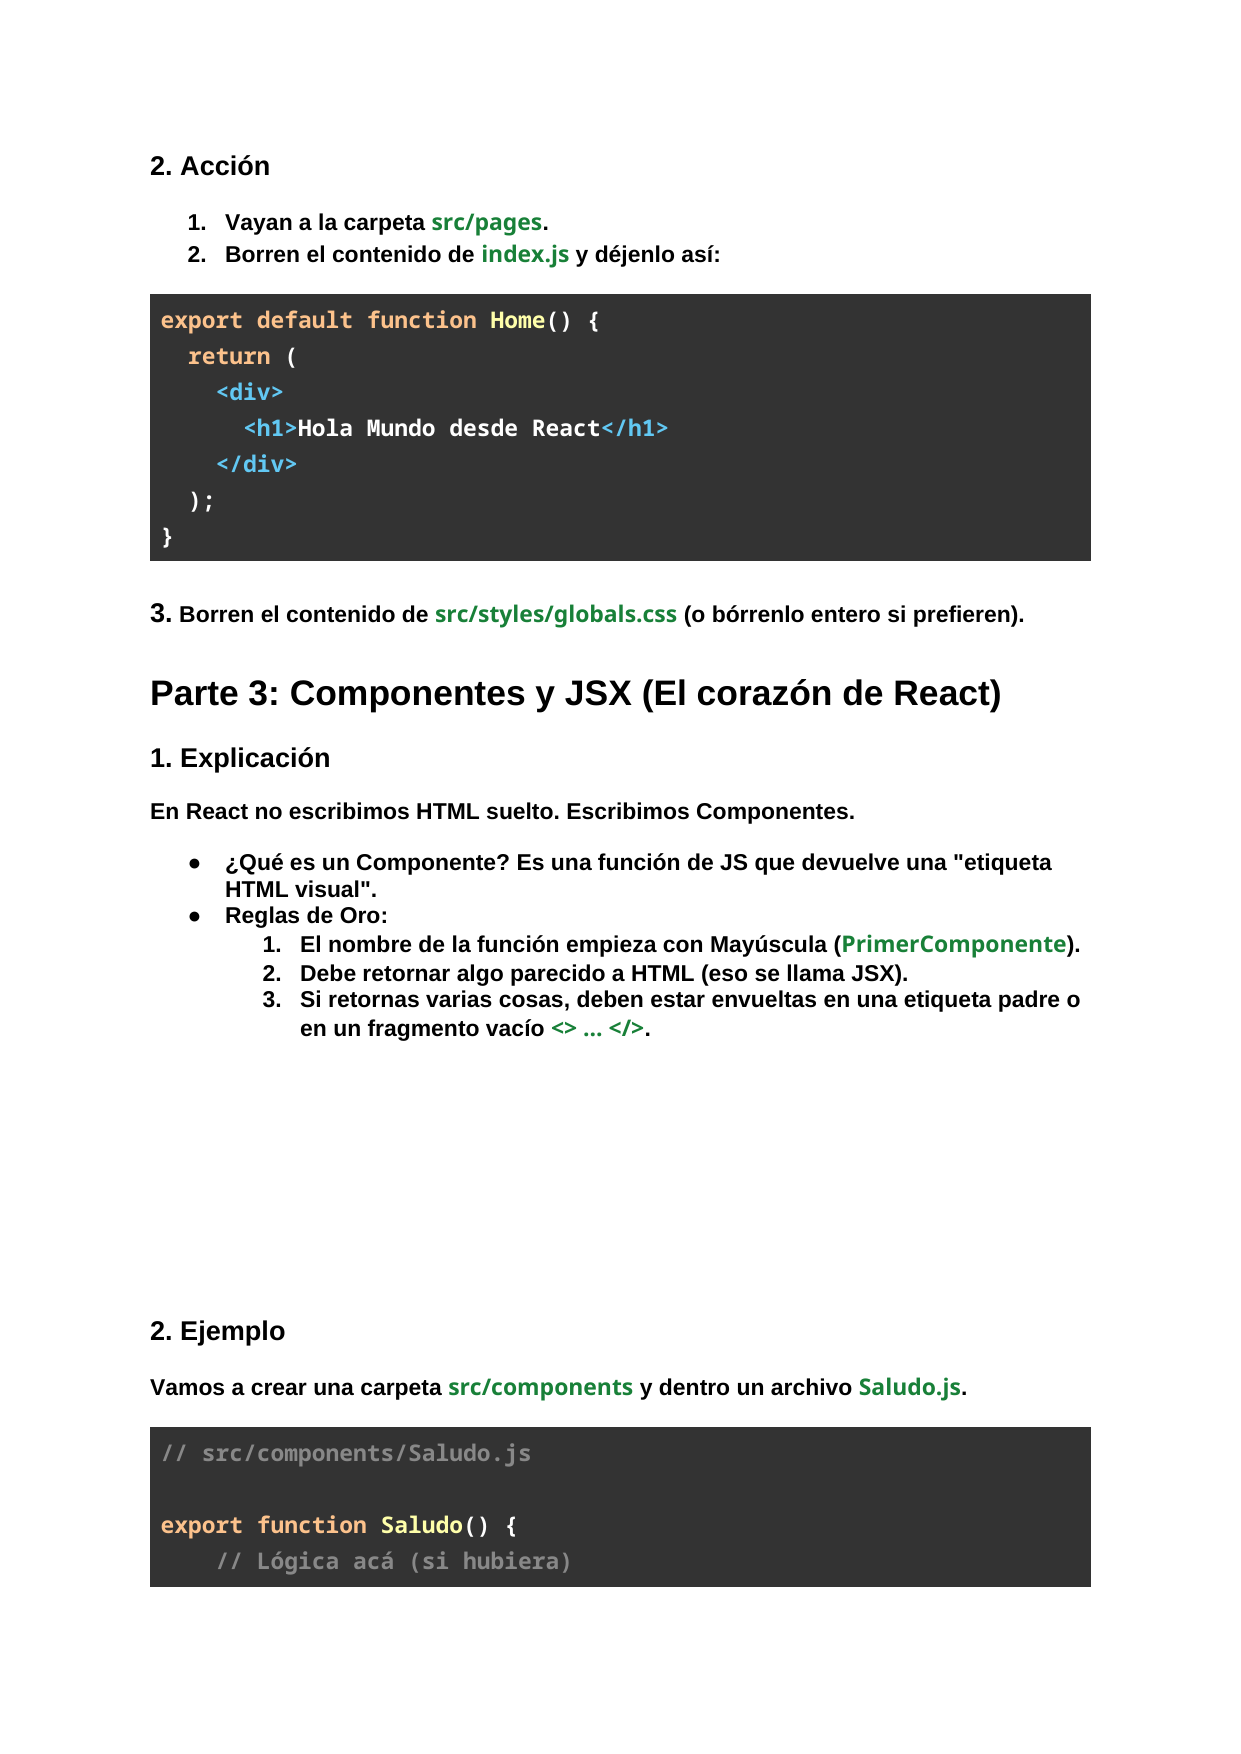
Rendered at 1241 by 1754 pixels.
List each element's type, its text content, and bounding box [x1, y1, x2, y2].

list Borren el contenido de index.js y déjenlo así: [187, 237, 1090, 269]
table_header export default function Home() { return ( <div> <h1>Hola Mundo desde React</h1> </div> ); } [150, 294, 1091, 561]
subtitle 1. Explicación [150, 742, 1090, 773]
subtitle 2. Ejemplo [150, 1314, 1090, 1346]
list Debe retornar algo parecido a HTML (eso se llama JSX). [262, 960, 1090, 986]
list El nombre de la función empieza con Mayúscula (PrimerComponente). [262, 928, 1090, 960]
list Si retornas varias cosas, deben estar envueltas en una etiqueta padre o en un fragmento vacío <> ... </>. [262, 986, 1090, 1044]
table_header // src/components/Saludo.js export function Saludo() { // Lógica acá (si hubiera) [150, 1427, 1091, 1587]
list Vayan a la carpeta src/pages. [187, 206, 1090, 237]
subtitle 2. Acción [150, 150, 1090, 181]
text En React no escribimos HTML suelto. Escribimos Componentes. [150, 798, 1090, 824]
text 3. Borren el contenido de src/styles/globals.css (o bórrenlo entero si prefieren). [150, 597, 1090, 629]
list ¿Qué es un Componente? Es una función de JS que devuelve una "etiqueta HTML visual". [187, 849, 1090, 902]
subtitle Parte 3: Componentes y JSX (El corazón de React) [150, 672, 1090, 713]
text Vamos a crear una carpeta src/components y dentro un archivo Saludo.js. [150, 1371, 1090, 1402]
list Reglas de Oro: [187, 902, 1090, 928]
